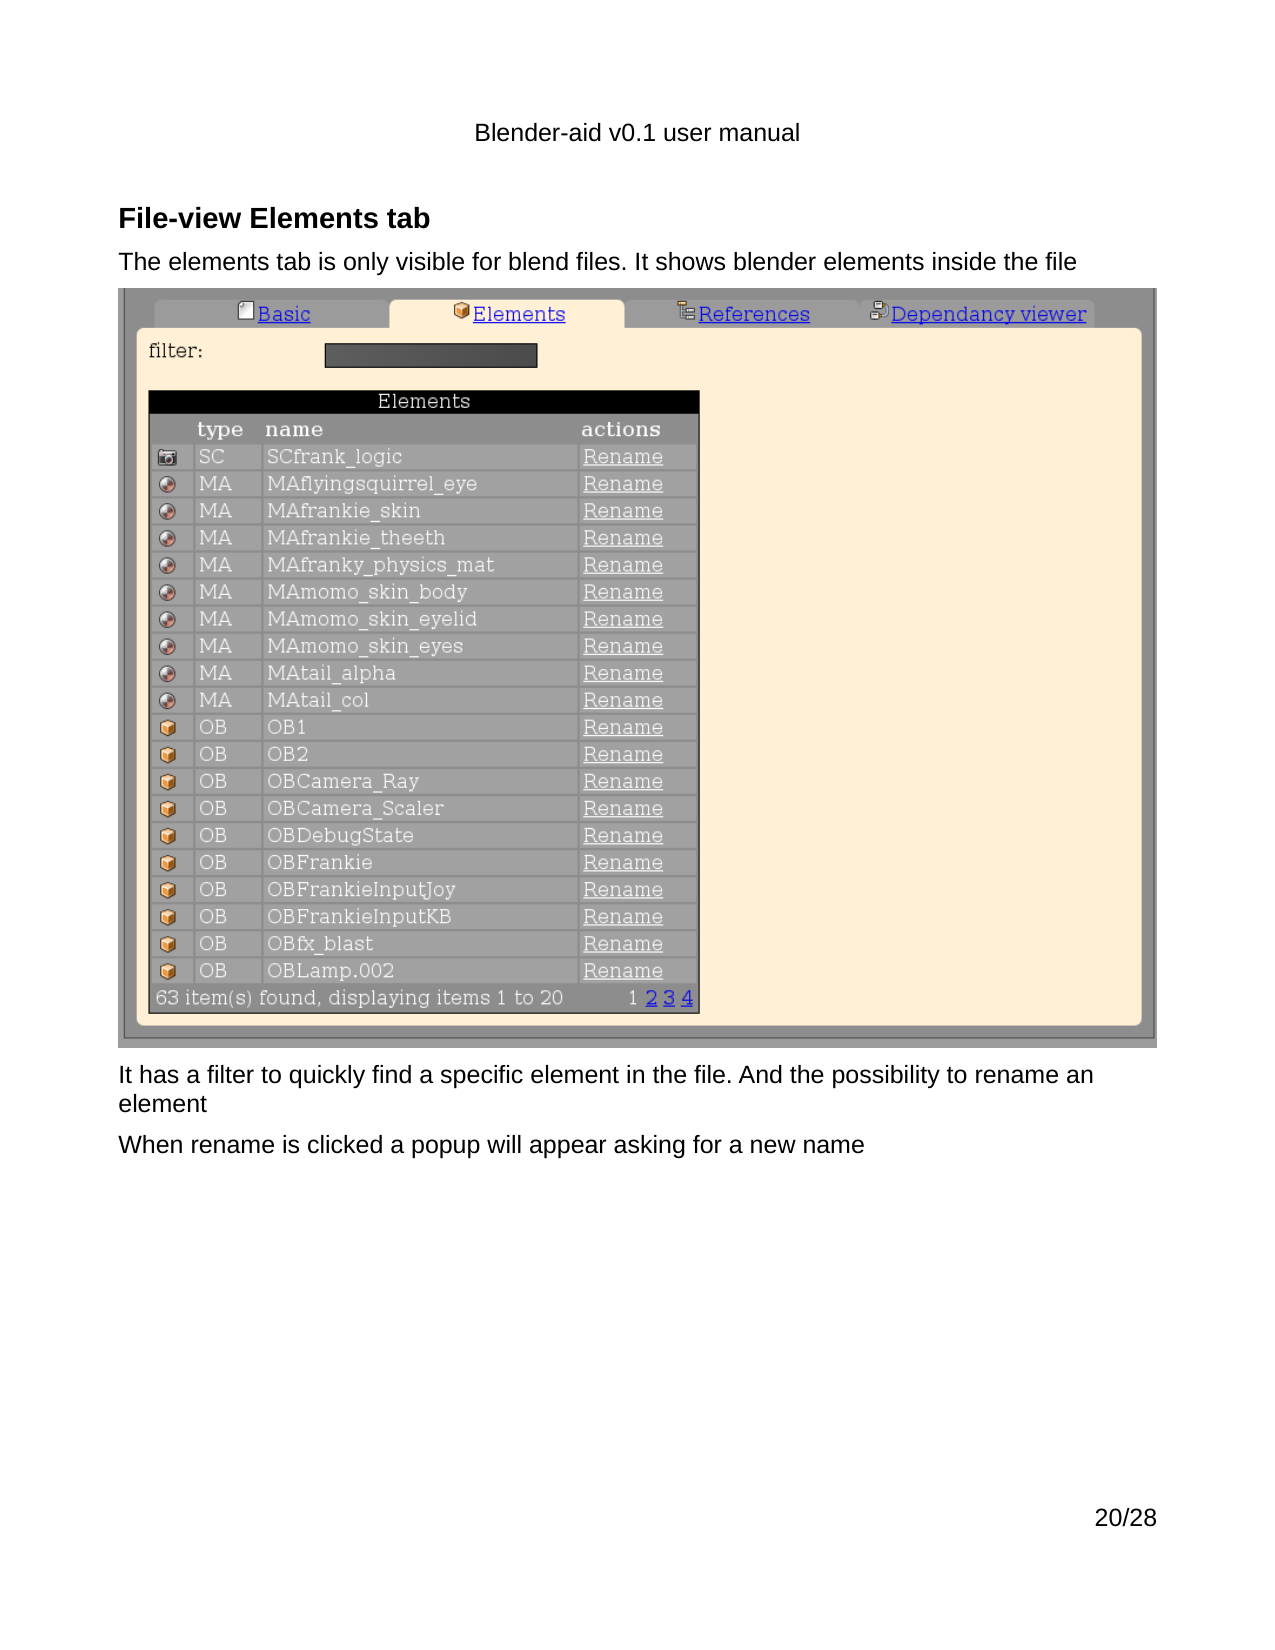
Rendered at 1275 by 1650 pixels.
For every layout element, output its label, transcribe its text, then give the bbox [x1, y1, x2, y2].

text When rename is clicked a popup will appear asking for a new name [118, 1130, 1157, 1159]
picture [118, 288, 1157, 1048]
text It has a filter to quickly find a specific element in the file. And the possibility to rename an element [118, 1060, 1157, 1118]
subtitle File-view Elements tab [118, 201, 1157, 235]
text The elements tab is only visible for blend files. It shows blender elements inside the file [118, 247, 1157, 276]
